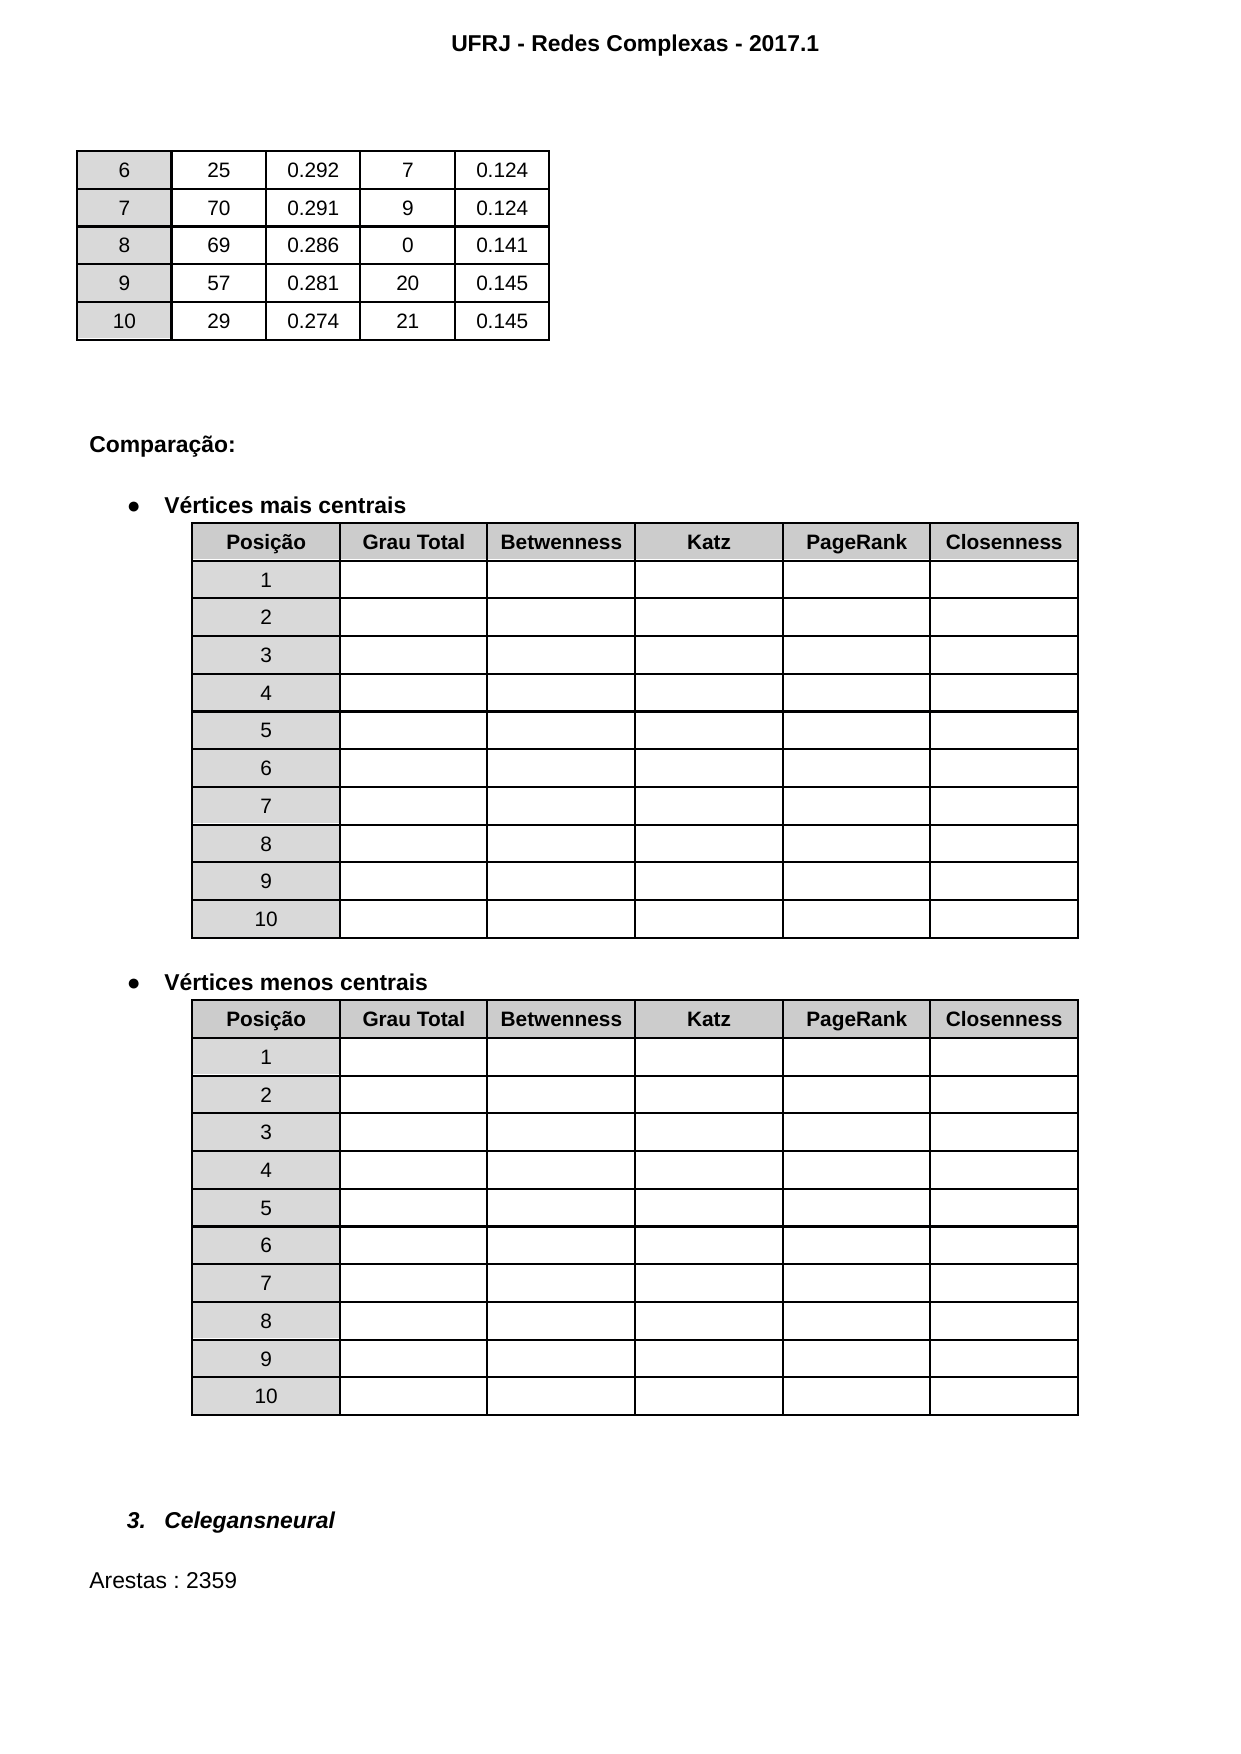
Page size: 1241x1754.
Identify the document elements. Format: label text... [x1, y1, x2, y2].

table_cell 2 [193, 599, 339, 635]
table_cell 57 [173, 265, 265, 301]
table_cell 0.291 [267, 190, 359, 225]
table_cell [488, 675, 634, 710]
text Comparação: [89, 431, 1181, 458]
table_cell [931, 1152, 1077, 1188]
table_cell [931, 637, 1077, 673]
table_cell 20 [361, 265, 454, 301]
table_cell [488, 750, 634, 786]
table_cell [488, 1190, 634, 1225]
table_cell [488, 562, 634, 597]
table_cell 7 [193, 788, 339, 823]
list Vértices mais centrais [127, 492, 1181, 518]
table_cell [784, 713, 929, 748]
table_cell 0.124 [456, 152, 548, 188]
table_cell [636, 1303, 782, 1338]
table_cell [341, 788, 486, 823]
table_cell [636, 675, 782, 710]
table_cell [636, 1265, 782, 1301]
table_cell [784, 1341, 929, 1376]
table_cell [931, 750, 1077, 786]
table_cell [784, 826, 929, 861]
table_cell 21 [361, 303, 454, 338]
table_cell [341, 750, 486, 786]
table_cell 2 [193, 1077, 339, 1112]
table_cell [488, 1114, 634, 1150]
table_cell 0.292 [267, 152, 359, 188]
table_cell 0 [361, 228, 454, 263]
table_cell [488, 826, 634, 861]
table_cell [931, 713, 1077, 748]
table_cell 9 [193, 1341, 339, 1376]
table_cell 0.274 [267, 303, 359, 338]
table_header Grau Total [341, 1001, 486, 1037]
table_cell [341, 1152, 486, 1188]
table_cell 25 [173, 152, 265, 188]
table_cell [636, 1378, 782, 1414]
table_cell [636, 562, 782, 597]
table_cell 9 [193, 863, 339, 899]
table_cell [341, 1039, 486, 1074]
table_cell 4 [193, 1152, 339, 1188]
table_cell [931, 675, 1077, 710]
table_cell 5 [193, 1190, 339, 1225]
table_cell 0.281 [267, 265, 359, 301]
table_cell [488, 599, 634, 635]
table_cell [341, 826, 486, 861]
table_cell [931, 1303, 1077, 1338]
table_header Posição [193, 1001, 339, 1037]
table_cell [636, 788, 782, 823]
table_header Closenness [931, 1001, 1077, 1037]
table_cell [636, 826, 782, 861]
table_header PageRank [784, 1001, 929, 1037]
table_cell [341, 637, 486, 673]
table_cell 70 [173, 190, 265, 225]
table_cell 0.286 [267, 228, 359, 263]
table_cell [488, 1265, 634, 1301]
table_cell [636, 1190, 782, 1225]
table_header Grau Total [341, 524, 486, 559]
table_cell [488, 788, 634, 823]
list Celegansneural [127, 1507, 1181, 1533]
table_cell [341, 675, 486, 710]
table_cell [488, 1378, 634, 1414]
table_cell [931, 1039, 1077, 1074]
table_cell [931, 599, 1077, 635]
table_cell [931, 1190, 1077, 1225]
table_cell 8 [193, 1303, 339, 1338]
table_cell [341, 1378, 486, 1414]
table_cell [636, 1077, 782, 1112]
table_cell 1 [193, 1039, 339, 1074]
table_cell [784, 675, 929, 710]
table_cell [636, 599, 782, 635]
table_cell [784, 1378, 929, 1414]
table_cell 10 [78, 303, 170, 338]
table_cell [341, 1265, 486, 1301]
table_cell [784, 1190, 929, 1225]
text Arestas : 2359 [89, 1567, 1181, 1593]
table_cell [784, 1228, 929, 1263]
table_cell [784, 599, 929, 635]
table_cell [341, 1114, 486, 1150]
table_cell [931, 1378, 1077, 1414]
table_cell [636, 1341, 782, 1376]
table_cell [636, 750, 782, 786]
table_cell 10 [193, 901, 339, 937]
table_cell 6 [78, 152, 170, 188]
table_cell [784, 750, 929, 786]
table_cell 9 [361, 190, 454, 225]
table_cell [488, 1039, 634, 1074]
table_cell [636, 901, 782, 937]
table_cell 7 [193, 1265, 339, 1301]
table_cell 6 [193, 750, 339, 786]
table_cell [636, 637, 782, 673]
table_cell [784, 788, 929, 823]
table_cell [931, 1077, 1077, 1112]
table_cell [341, 901, 486, 937]
table_cell [488, 863, 634, 899]
table_cell [784, 1303, 929, 1338]
table_cell [488, 1303, 634, 1338]
table_cell [488, 1228, 634, 1263]
table_cell [488, 901, 634, 937]
table_cell [636, 1114, 782, 1150]
table_cell 6 [193, 1228, 339, 1263]
table_cell [931, 788, 1077, 823]
table_cell [488, 1341, 634, 1376]
table_cell 0.124 [456, 190, 548, 225]
table_cell [931, 562, 1077, 597]
table_cell [784, 1265, 929, 1301]
table_cell [636, 1039, 782, 1074]
table_cell 8 [78, 228, 170, 263]
table_cell [636, 863, 782, 899]
table_cell 0.145 [456, 303, 548, 338]
table_cell [784, 1114, 929, 1150]
table_cell 29 [173, 303, 265, 338]
table_cell 1 [193, 562, 339, 597]
table_cell 8 [193, 826, 339, 861]
table_cell 3 [193, 637, 339, 673]
table_cell [931, 901, 1077, 937]
table_header Posição [193, 524, 339, 559]
table_cell 3 [193, 1114, 339, 1150]
table_cell [341, 1077, 486, 1112]
table_cell [488, 713, 634, 748]
table_cell [341, 1228, 486, 1263]
table_cell 4 [193, 675, 339, 710]
table_cell [636, 1228, 782, 1263]
table_cell [341, 562, 486, 597]
table_cell 0.145 [456, 265, 548, 301]
table_cell [341, 863, 486, 899]
table_cell 0.141 [456, 228, 548, 263]
table_cell [784, 1152, 929, 1188]
table_cell [341, 1190, 486, 1225]
table_cell [341, 599, 486, 635]
table_cell [784, 901, 929, 937]
table_cell [341, 713, 486, 748]
table_cell [488, 1152, 634, 1188]
table_cell [931, 1228, 1077, 1263]
table_cell 5 [193, 713, 339, 748]
table_cell [784, 637, 929, 673]
table_cell 9 [78, 265, 170, 301]
table_header Betwenness [488, 524, 634, 559]
table_cell 10 [193, 1378, 339, 1414]
table_cell 69 [173, 228, 265, 263]
table_cell 7 [361, 152, 454, 188]
table_cell [931, 826, 1077, 861]
table_cell [341, 1341, 486, 1376]
table_header Katz [636, 524, 782, 559]
table_header Katz [636, 1001, 782, 1037]
table_header Closenness [931, 524, 1077, 559]
table_cell [784, 1039, 929, 1074]
table_header PageRank [784, 524, 929, 559]
table_cell [636, 713, 782, 748]
list Vértices menos centrais [127, 969, 1181, 995]
table_cell [931, 1341, 1077, 1376]
table_cell [784, 863, 929, 899]
table_cell [488, 1077, 634, 1112]
table_cell [784, 562, 929, 597]
table_cell [488, 637, 634, 673]
table_cell [636, 1152, 782, 1188]
table_cell [784, 1077, 929, 1112]
table_cell [931, 1114, 1077, 1150]
table_header Betwenness [488, 1001, 634, 1037]
table_cell 7 [78, 190, 170, 225]
table_cell [931, 1265, 1077, 1301]
table_cell [931, 863, 1077, 899]
table_cell [341, 1303, 486, 1338]
